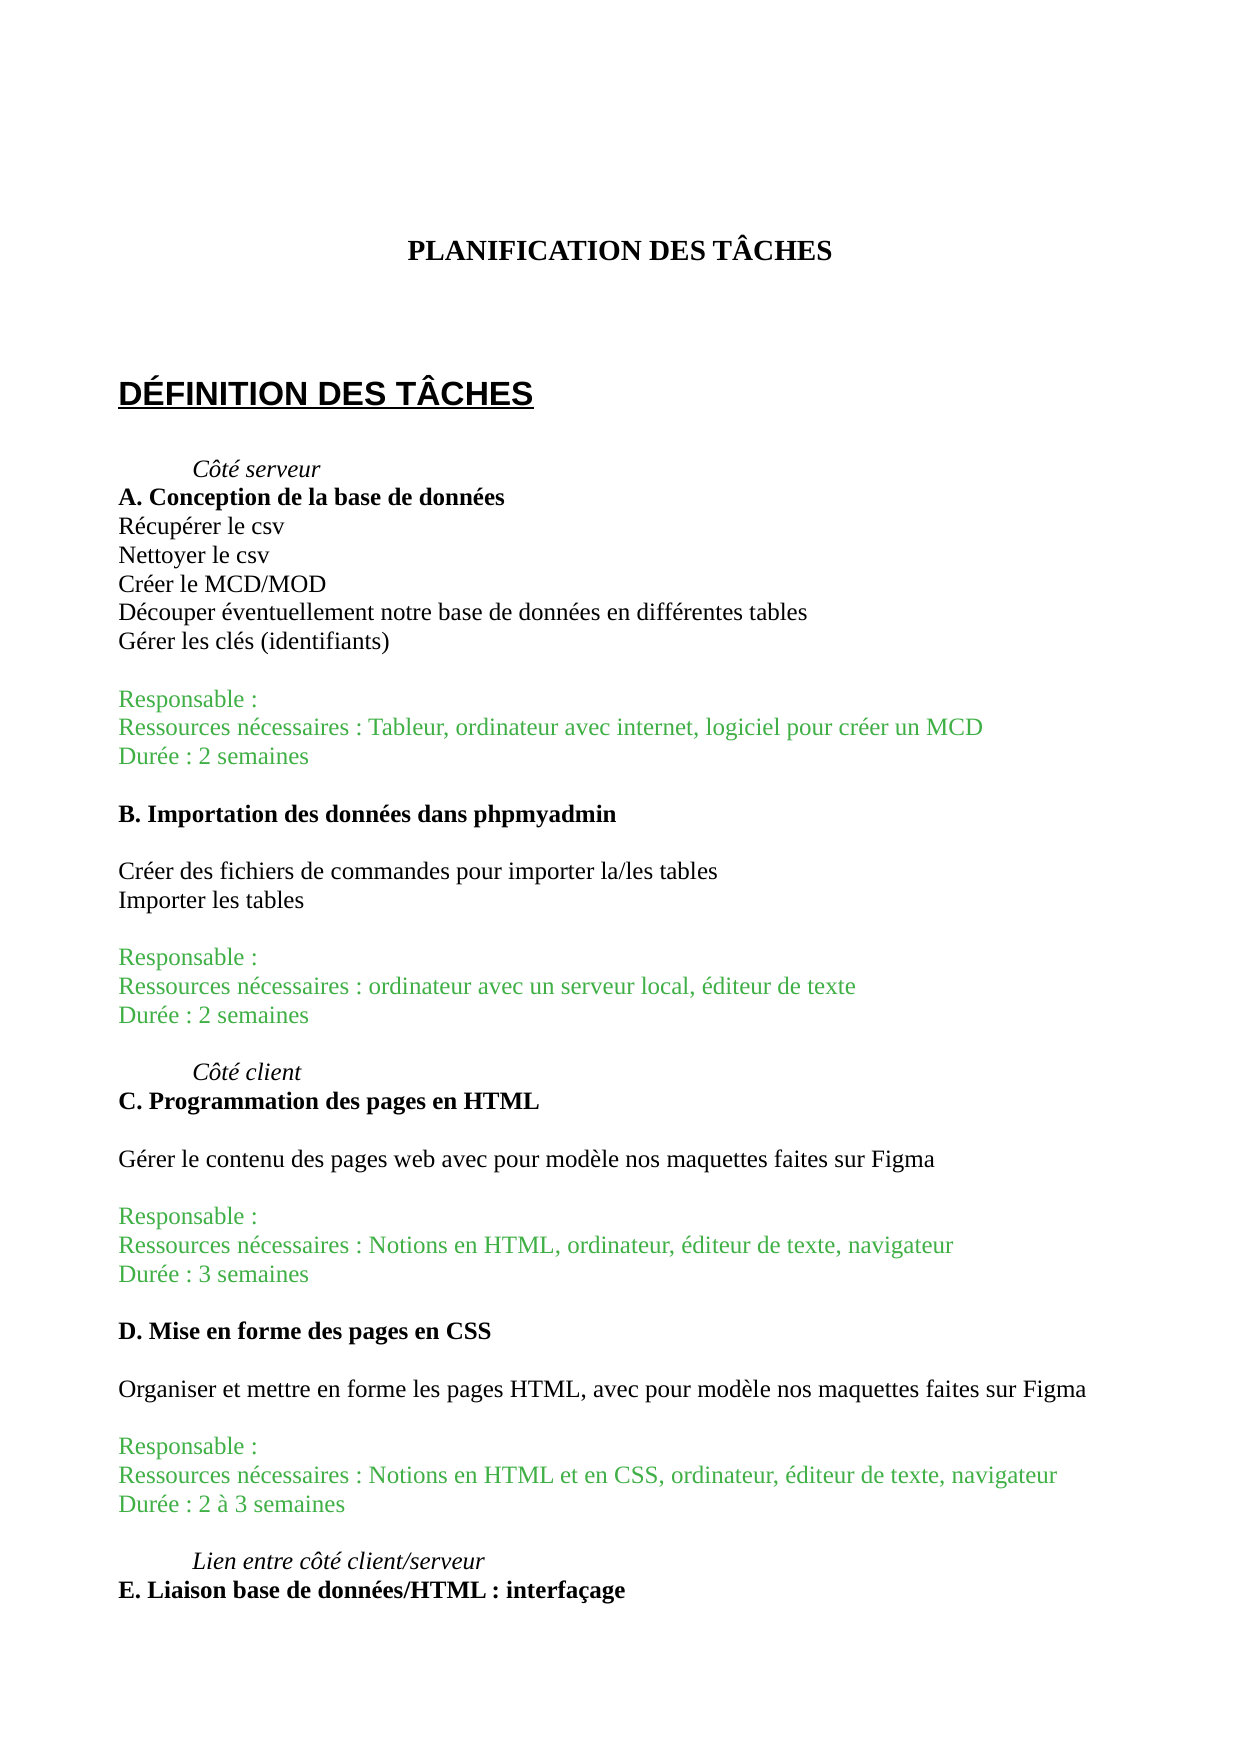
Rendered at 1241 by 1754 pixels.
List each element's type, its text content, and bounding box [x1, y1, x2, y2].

text D. Mise en forme des pages en CSS [118, 1316, 1122, 1345]
text Côté serveur [118, 454, 1122, 482]
text Durée : 2 semaines [118, 1000, 1122, 1029]
text A. Conception de la base de données [118, 482, 1122, 511]
text Côté client [118, 1057, 1122, 1086]
text Nettoyer le csv [118, 540, 1122, 569]
text Durée : 3 semaines [118, 1259, 1122, 1287]
text Gérer le contenu des pages web avec pour modèle nos maquettes faites sur Figma [118, 1144, 1122, 1172]
text Créer des fichiers de commandes pour importer la/les tables [118, 856, 1122, 885]
text Ressources nécessaires : Notions en HTML, ordinateur, éditeur de texte, navigateur [118, 1230, 1122, 1259]
text E. Liaison base de données/HTML : interfaçage [118, 1575, 1122, 1604]
text PLANIFICATION DES TÂCHES [118, 233, 1122, 267]
text C. Programmation des pages en HTML [118, 1086, 1122, 1115]
text Importer les tables [118, 885, 1122, 914]
text Durée : 2 semaines [118, 741, 1122, 770]
text Organiser et mettre en forme les pages HTML, avec pour modèle nos maquettes faites sur Figma [118, 1374, 1122, 1402]
text Ressources nécessaires : Notions en HTML et en CSS, ordinateur, éditeur de texte, navigateur [118, 1460, 1122, 1489]
text Ressources nécessaires : ordinateur avec un serveur local, éditeur de texte [118, 971, 1122, 1000]
text Découper éventuellement notre base de données en différentes tables [118, 597, 1122, 626]
text Récupérer le csv [118, 511, 1122, 540]
text Gérer les clés (identifiants) [118, 626, 1122, 655]
text Ressources nécessaires : Tableur, ordinateur avec internet, logiciel pour créer un MCD [118, 712, 1122, 741]
text Responsable : [118, 1431, 1122, 1460]
text Créer le MCD/MOD [118, 569, 1122, 597]
text Durée : 2 à 3 semaines [118, 1489, 1122, 1517]
text Responsable : [118, 1201, 1122, 1230]
text Lien entre côté client/serveur [118, 1546, 1122, 1575]
text B. Importation des données dans phpmyadmin [118, 799, 1122, 827]
subtitle DÉFINITION DES TÂCHES [118, 374, 1122, 412]
text Responsable : [118, 942, 1122, 971]
text Responsable : [118, 684, 1122, 712]
